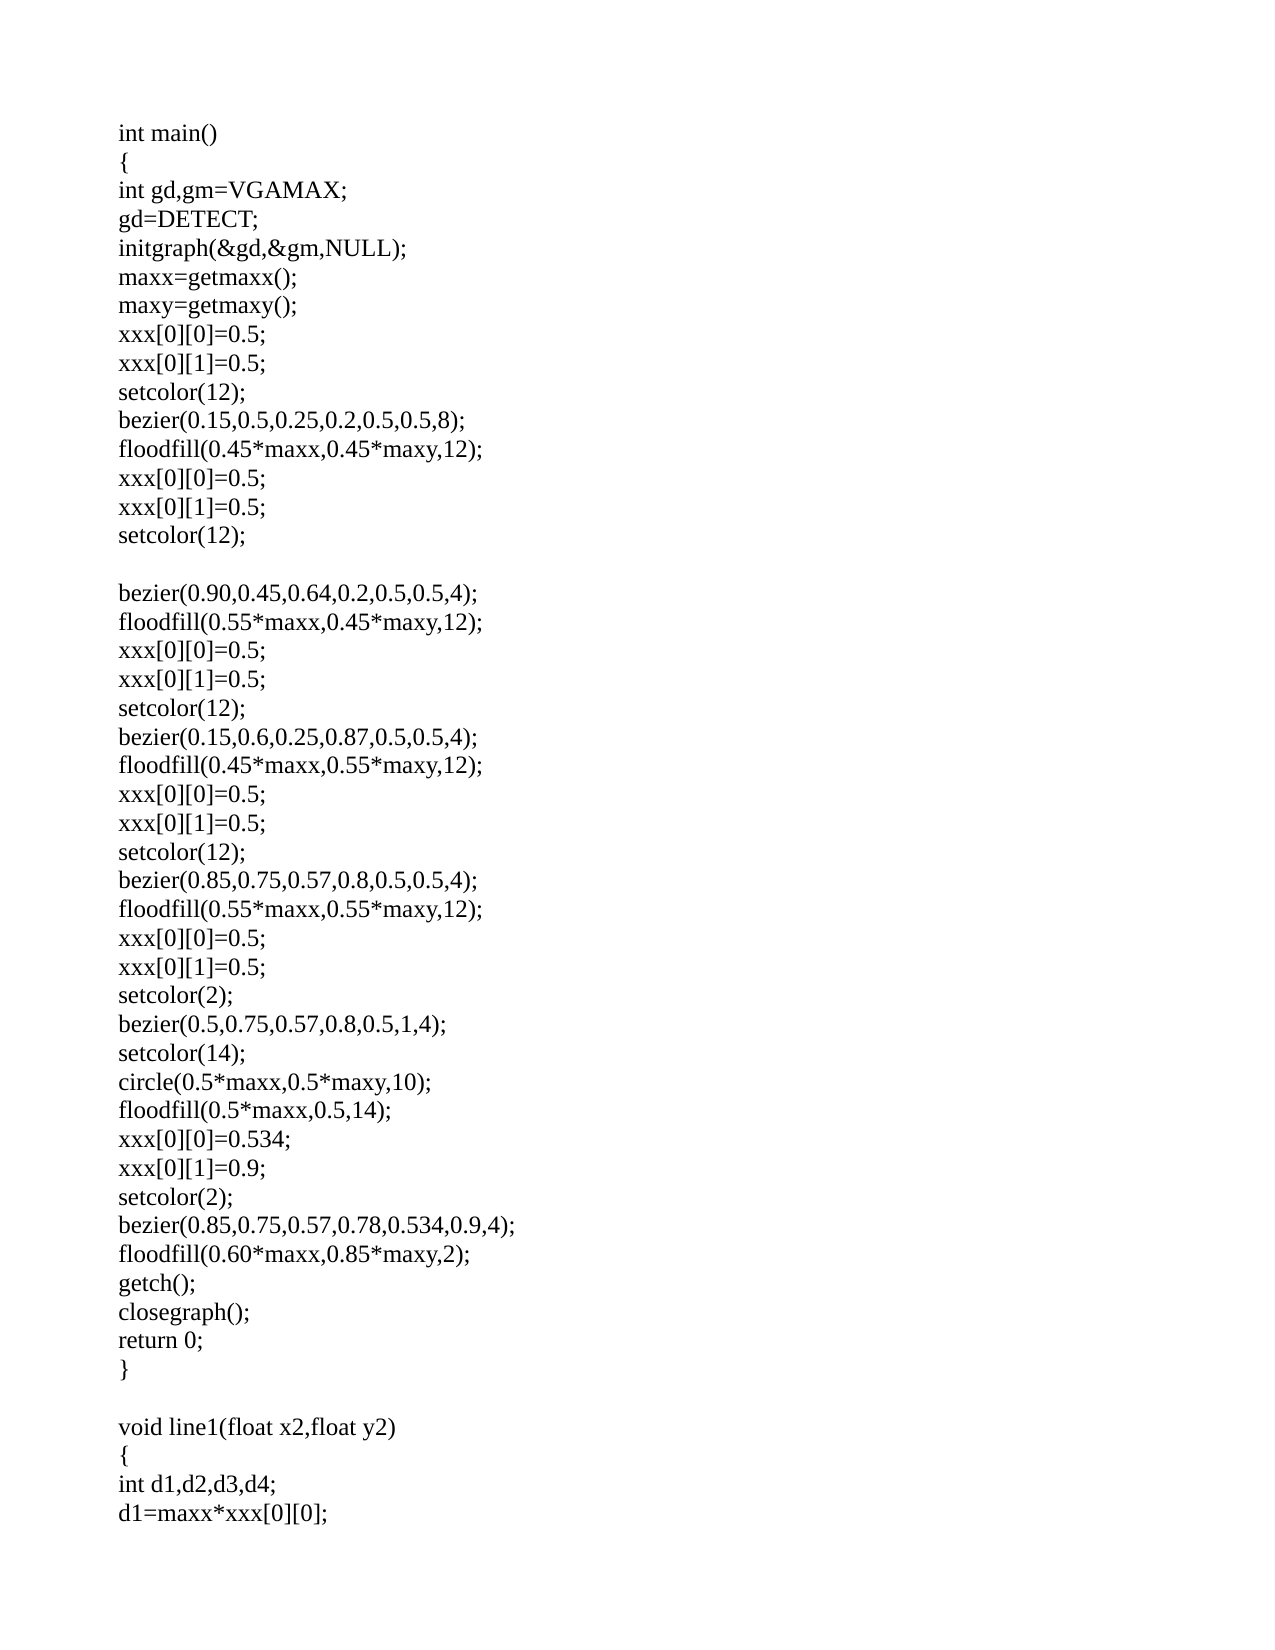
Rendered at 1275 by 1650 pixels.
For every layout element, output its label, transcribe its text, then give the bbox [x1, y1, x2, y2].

text xxx[0][0]=0.5; [118, 319, 1157, 348]
text int d1,d2,d3,d4; [118, 1469, 1157, 1498]
text xxx[0][1]=0.9; [118, 1153, 1157, 1182]
text setcolor(12); [118, 377, 1157, 406]
text xxx[0][1]=0.5; [118, 492, 1157, 521]
text xxx[0][0]=0.5; [118, 923, 1157, 952]
text gd=DETECT; [118, 204, 1157, 233]
text floodfill(0.55*maxx,0.55*maxy,12); [118, 894, 1157, 923]
text setcolor(14); [118, 1038, 1157, 1067]
text setcolor(2); [118, 1182, 1157, 1211]
text setcolor(2); [118, 981, 1157, 1009]
text circle(0.5*maxx,0.5*maxy,10); [118, 1067, 1157, 1096]
text int main() [118, 118, 1157, 147]
text floodfill(0.5*maxx,0.5,14); [118, 1096, 1157, 1124]
text bezier(0.15,0.5,0.25,0.2,0.5,0.5,8); [118, 406, 1157, 434]
text setcolor(12); [118, 521, 1157, 549]
text bezier(0.85,0.75,0.57,0.78,0.534,0.9,4); [118, 1211, 1157, 1239]
text bezier(0.90,0.45,0.64,0.2,0.5,0.5,4); [118, 578, 1157, 607]
text { [118, 147, 1157, 176]
text int gd,gm=VGAMAX; [118, 176, 1157, 204]
text setcolor(12); [118, 837, 1157, 866]
text floodfill(0.45*maxx,0.55*maxy,12); [118, 751, 1157, 779]
text closegraph(); [118, 1297, 1157, 1326]
text xxx[0][0]=0.5; [118, 463, 1157, 492]
text d1=maxx*xxx[0][0]; [118, 1498, 1157, 1527]
text bezier(0.85,0.75,0.57,0.8,0.5,0.5,4); [118, 866, 1157, 894]
text bezier(0.15,0.6,0.25,0.87,0.5,0.5,4); [118, 722, 1157, 751]
text xxx[0][0]=0.534; [118, 1124, 1157, 1153]
text initgraph(&gd,&gm,NULL); [118, 233, 1157, 262]
text bezier(0.5,0.75,0.57,0.8,0.5,1,4); [118, 1009, 1157, 1038]
text xxx[0][0]=0.5; [118, 779, 1157, 808]
text getch(); [118, 1268, 1157, 1297]
text { [118, 1441, 1157, 1469]
text xxx[0][0]=0.5; [118, 636, 1157, 664]
text xxx[0][1]=0.5; [118, 348, 1157, 377]
text return 0; [118, 1326, 1157, 1354]
text void line1(float x2,float y2) [118, 1412, 1157, 1441]
text floodfill(0.60*maxx,0.85*maxy,2); [118, 1239, 1157, 1268]
text floodfill(0.45*maxx,0.45*maxy,12); [118, 434, 1157, 463]
text } [118, 1354, 1157, 1383]
text maxy=getmaxy(); [118, 291, 1157, 319]
text setcolor(12); [118, 693, 1157, 722]
text xxx[0][1]=0.5; [118, 808, 1157, 837]
text xxx[0][1]=0.5; [118, 664, 1157, 693]
text floodfill(0.55*maxx,0.45*maxy,12); [118, 607, 1157, 636]
text xxx[0][1]=0.5; [118, 952, 1157, 981]
text maxx=getmaxx(); [118, 262, 1157, 291]
